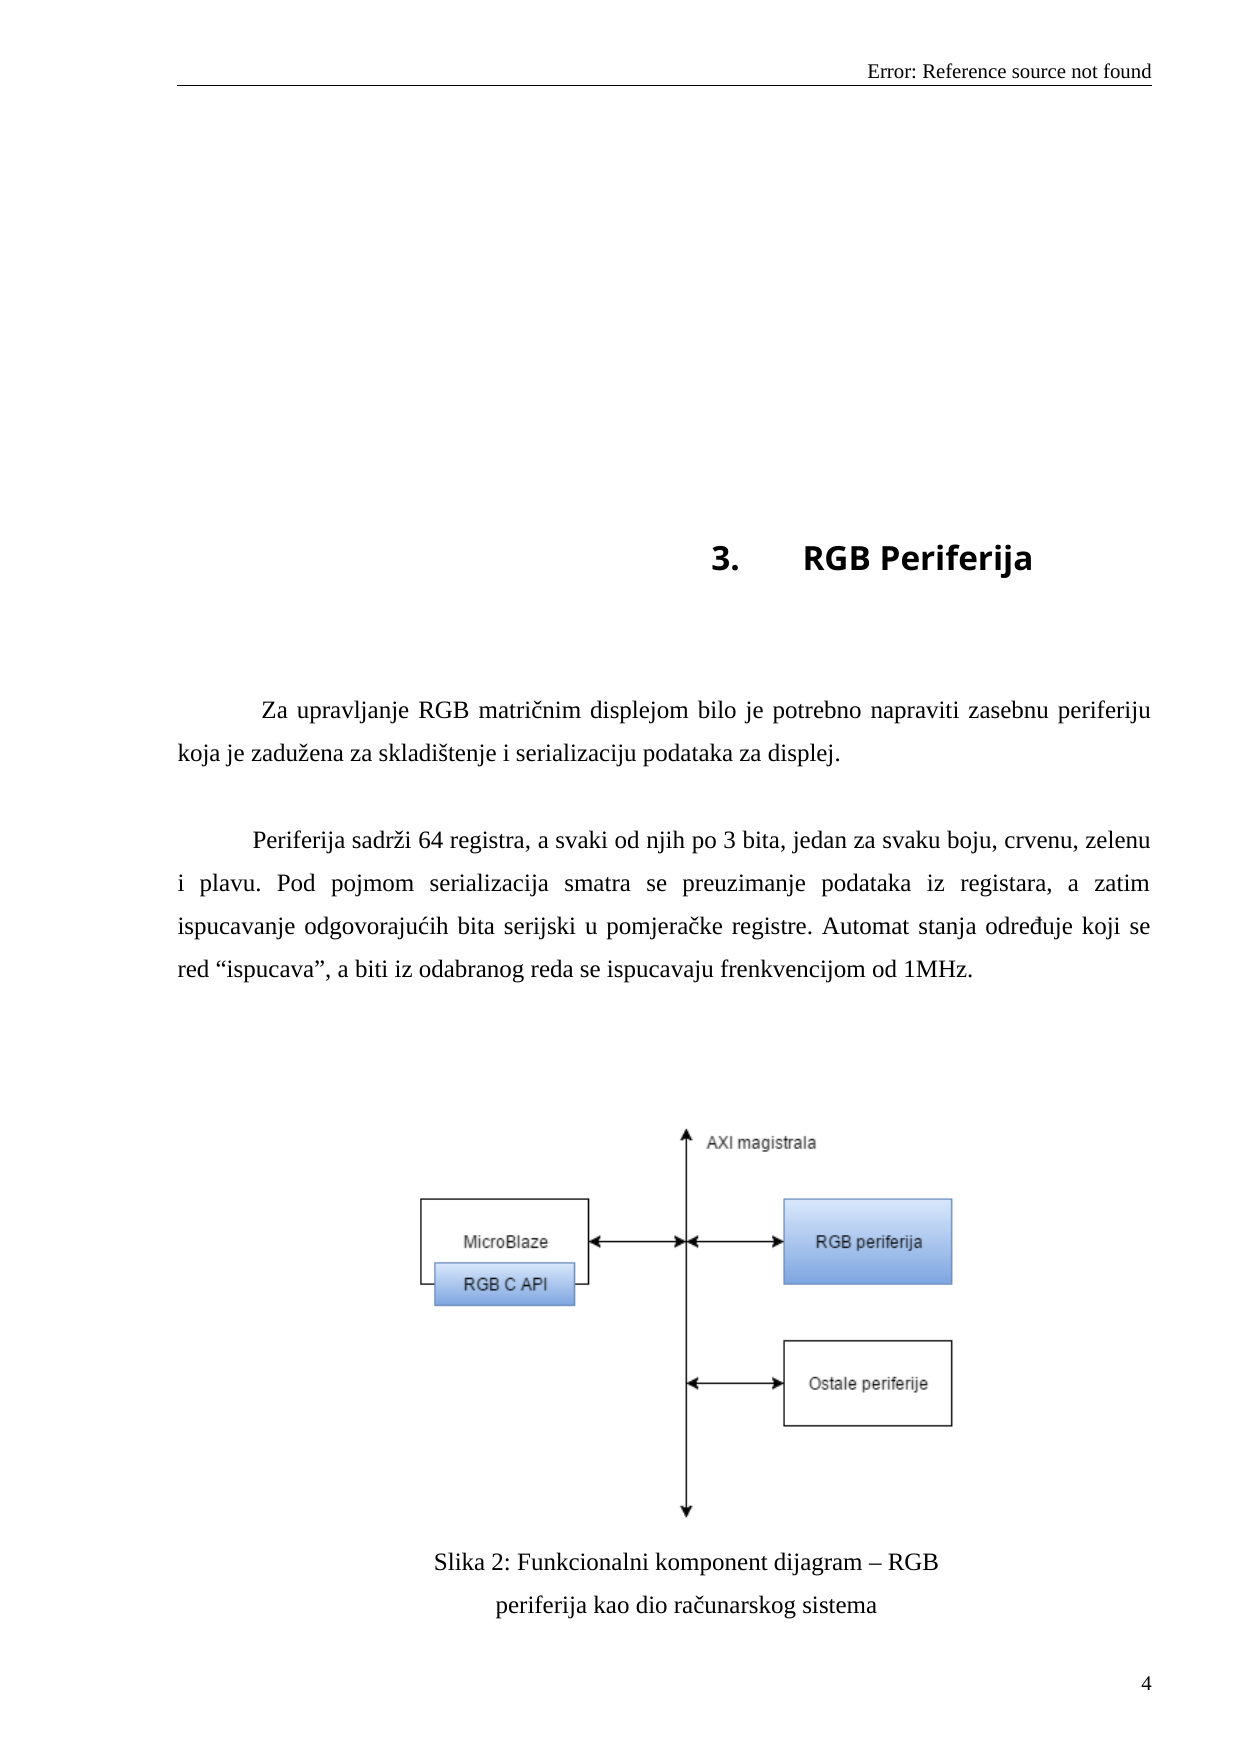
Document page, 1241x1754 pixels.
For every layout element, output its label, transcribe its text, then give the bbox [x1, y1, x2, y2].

text Periferija sadrži 64 registra, a svaki od njih po 3 bita, jedan za svaku boju, crvenu, zelenu i plavu. Pod pojmom serializacija smatra se preuzimanje podataka iz registara, a zatim ispucavanje odgovorajućih bita serijski u pomjeračke registre. Automat stanja određuje koji se red “ispucava”, a biti iz odabranog reda se ispucavaju frenkvencijom od 1MHz. [177, 825, 1152, 983]
text Za upravljanje RGB matričnim displejom bilo je potrebno napraviti zasebnu periferiju koja je zadužena za skladištenje i serializaciju podataka za displej. [177, 695, 1152, 767]
text [408, 1019, 965, 1032]
text Slika 2: Funkcionalni komponent dijagram – RGB periferija kao dio računarskog sistema [408, 1032, 965, 1618]
subtitle RGB Periferija [177, 535, 1033, 580]
